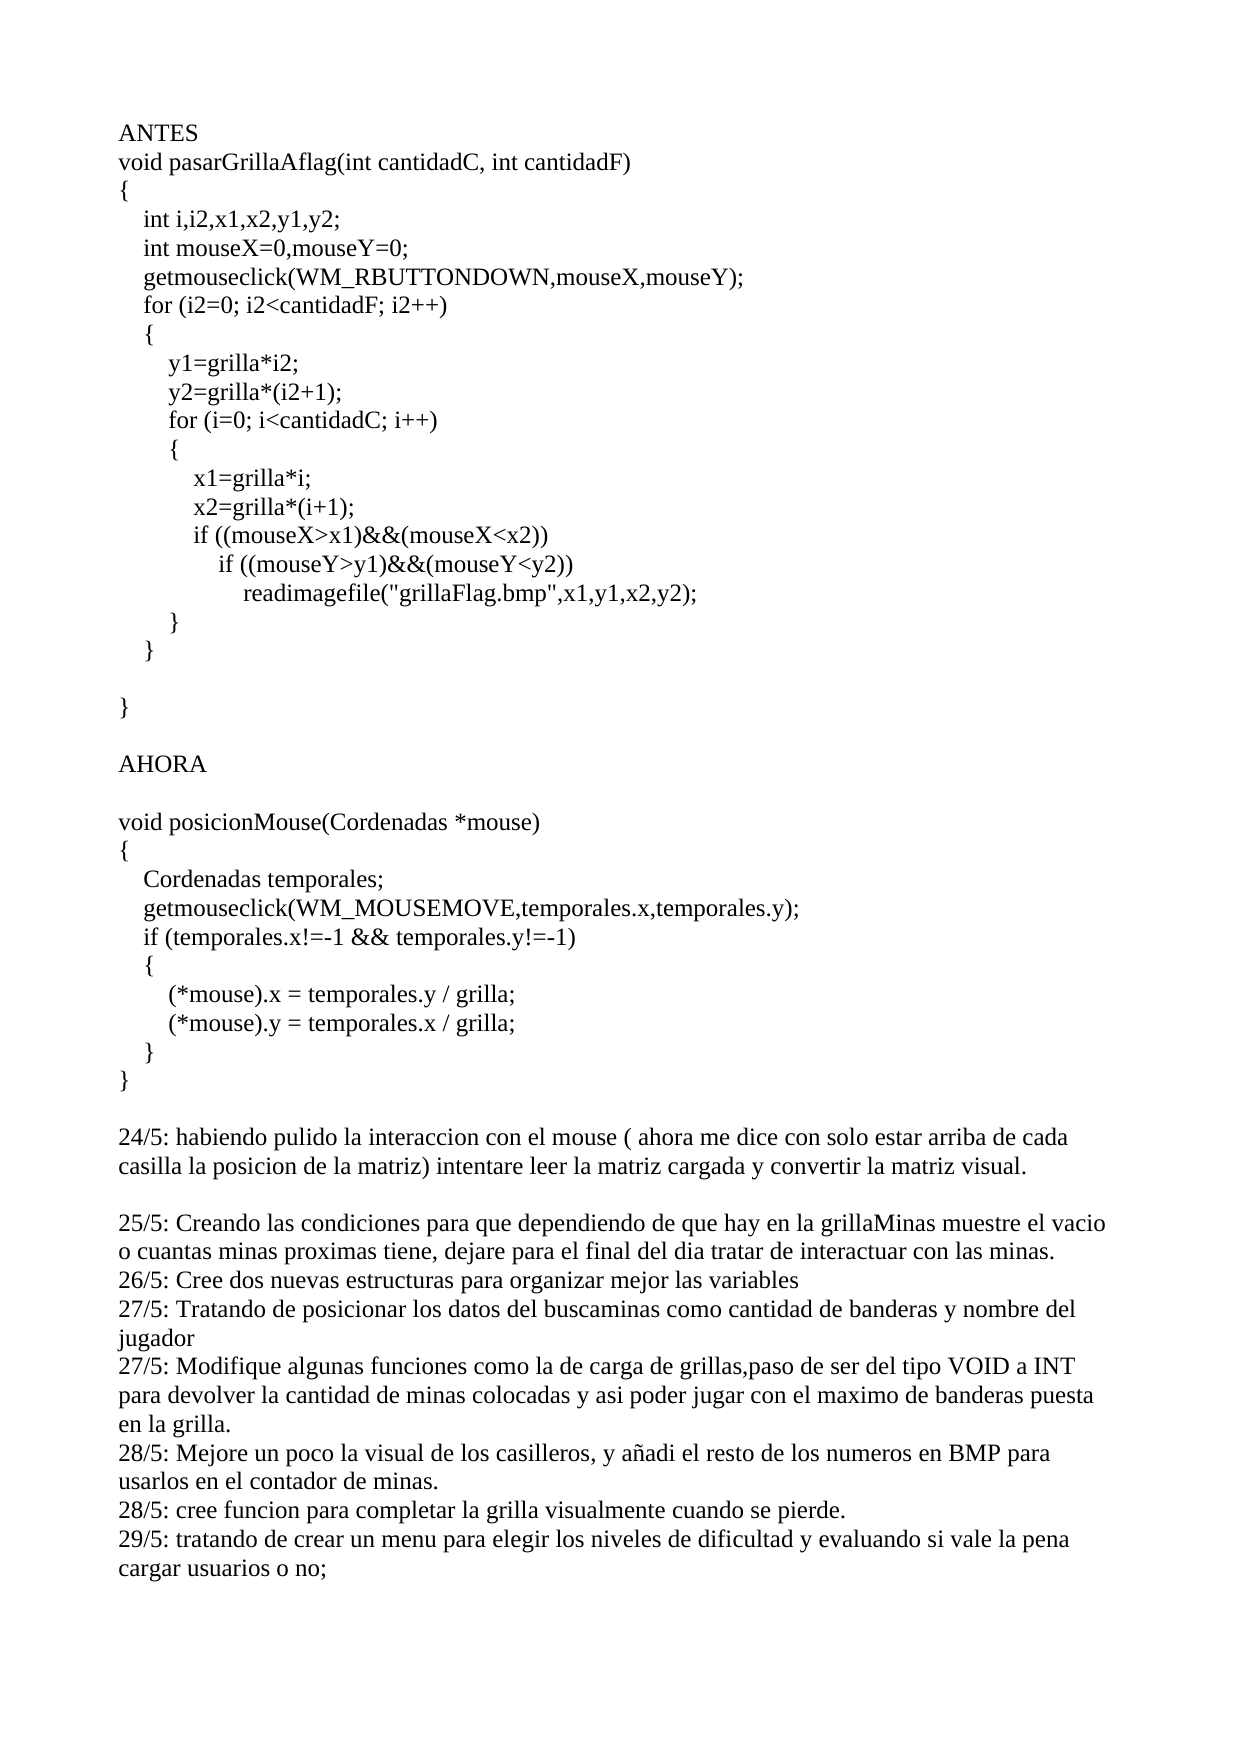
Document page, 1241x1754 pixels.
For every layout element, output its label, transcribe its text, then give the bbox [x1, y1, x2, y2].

text 24/5: habiendo pulido la interaccion con el mouse ( ahora me dice con solo estar arriba de cada casilla la posicion de la matriz) intentare leer la matriz cargada y convertir la matriz visual. [118, 1122, 1122, 1180]
text int mouseX=0,mouseY=0; [118, 233, 1122, 262]
text (*mouse).x = temporales.y / grilla; [118, 979, 1122, 1008]
text 28/5: cree funcion para completar la grilla visualmente cuando se pierde. [118, 1495, 1122, 1524]
text 27/5: Modifique algunas funciones como la de carga de grillas,paso de ser del tipo VOID a INT para devolver la cantidad de minas colocadas y asi poder jugar con el maximo de banderas puesta en la grilla. [118, 1351, 1122, 1438]
text getmouseclick(WM_RBUTTONDOWN,mouseX,mouseY); [118, 262, 1122, 291]
text Cordenadas temporales; [118, 864, 1122, 893]
text } [118, 1065, 1122, 1094]
text x1=grilla*i; [118, 463, 1122, 492]
text 29/5: tratando de crear un menu para elegir los niveles de dificultad y evaluando si vale la pena cargar usuarios o no; [118, 1524, 1122, 1581]
text { [118, 950, 1122, 979]
text readimagefile("grillaFlag.bmp",x1,y1,x2,y2); [118, 578, 1122, 607]
text if ((mouseX>x1)&&(mouseX<x2)) [118, 521, 1122, 549]
text x2=grilla*(i+1); [118, 492, 1122, 521]
text getmouseclick(WM_MOUSEMOVE,temporales.x,temporales.y); [118, 893, 1122, 922]
text { [118, 434, 1122, 463]
text } [118, 636, 1122, 664]
text y2=grilla*(i2+1); [118, 377, 1122, 406]
text ANTES [118, 118, 1122, 147]
text { [118, 835, 1122, 864]
text y1=grilla*i2; [118, 348, 1122, 377]
text } [118, 607, 1122, 636]
text AHORA void posicionMouse(Cordenadas *mouse) [118, 749, 1122, 835]
text if ((mouseY>y1)&&(mouseY<y2)) [118, 549, 1122, 578]
text (*mouse).y = temporales.x / grilla; [118, 1008, 1122, 1037]
text for (i2=0; i2<cantidadF; i2++) [118, 291, 1122, 319]
text 27/5: Tratando de posicionar los datos del buscaminas como cantidad de banderas y nombre del jugador [118, 1294, 1122, 1351]
text } [118, 1037, 1122, 1065]
text 28/5: Mejore un poco la visual de los casilleros, y añadi el resto de los numeros en BMP para usarlos en el contador de minas. [118, 1438, 1122, 1495]
text 25/5: Creando las condiciones para que dependiendo de que hay en la grillaMinas muestre el vacio o cuantas minas proximas tiene, dejare para el final del dia tratar de interactuar con las minas. [118, 1208, 1122, 1265]
text void pasarGrillaAflag(int cantidadC, int cantidadF) [118, 147, 1122, 176]
text 26/5: Cree dos nuevas estructuras para organizar mejor las variables [118, 1265, 1122, 1294]
text { [118, 176, 1122, 204]
text if (temporales.x!=-1 && temporales.y!=-1) [118, 922, 1122, 950]
text } [118, 692, 1122, 721]
text for (i=0; i<cantidadC; i++) [118, 406, 1122, 434]
text { [118, 319, 1122, 348]
text int i,i2,x1,x2,y1,y2; [118, 204, 1122, 233]
